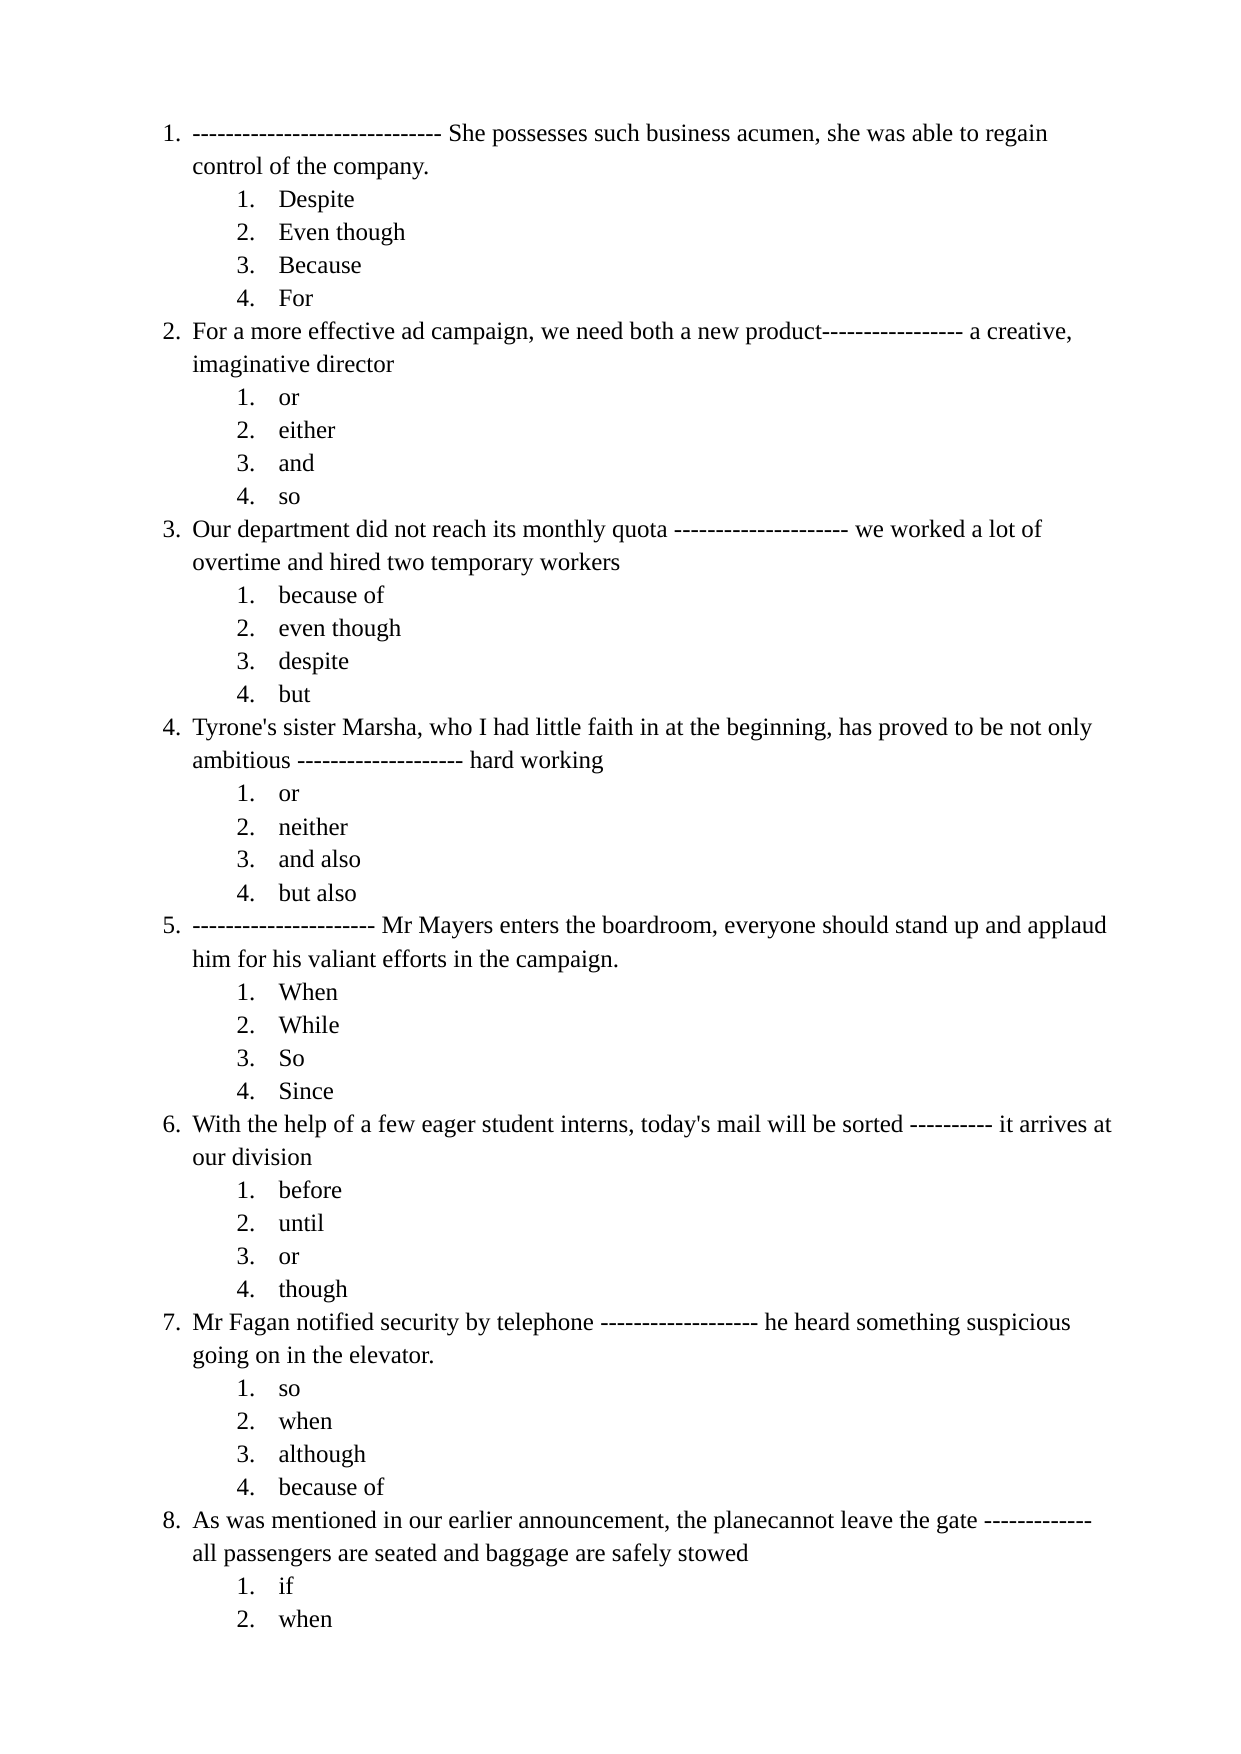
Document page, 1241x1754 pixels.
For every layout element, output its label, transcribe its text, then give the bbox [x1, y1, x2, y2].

list ------------------------------ She possesses such business acumen, she was able to regain control of the company. [162, 118, 1122, 180]
list and also [236, 844, 1122, 873]
list Mr Fagan notified security by telephone ------------------- he heard something suspicious going on in the elevator. [162, 1307, 1122, 1369]
list or [236, 1241, 1122, 1269]
list when [236, 1604, 1122, 1633]
list even though [236, 613, 1122, 642]
list and [236, 448, 1122, 477]
list when [236, 1406, 1122, 1435]
list so [236, 1373, 1122, 1402]
list neither [236, 812, 1122, 840]
list though [236, 1274, 1122, 1303]
list With the help of a few eager student interns, today's mail will be sorted ---------- it arrives at our division [162, 1109, 1122, 1171]
list despite [236, 646, 1122, 675]
list either [236, 415, 1122, 444]
list While [236, 1010, 1122, 1038]
list or [236, 382, 1122, 411]
list Tyrone's sister Marsha, who I had little faith in at the beginning, has proved to be not only ambitious -------------------- hard working [162, 712, 1122, 774]
list Despite [236, 184, 1122, 213]
list Since [236, 1076, 1122, 1104]
list For a more effective ad campaign, we need both a new product----------------- a creative, imaginative director [162, 316, 1122, 378]
list When [236, 977, 1122, 1005]
list if [236, 1571, 1122, 1600]
list until [236, 1208, 1122, 1237]
list because of [236, 1472, 1122, 1501]
list or [236, 778, 1122, 807]
list because of [236, 580, 1122, 609]
list Because [236, 250, 1122, 279]
list so [236, 481, 1122, 510]
list although [236, 1439, 1122, 1468]
list Even though [236, 217, 1122, 246]
list As was mentioned in our earlier announcement, the planecannot leave the gate ------------- all passengers are seated and baggage are safely stowed [162, 1505, 1122, 1567]
list Our department did not reach its monthly quota --------------------- we worked a lot of overtime and hired two temporary workers [162, 514, 1122, 576]
list before [236, 1175, 1122, 1203]
list but [236, 679, 1122, 708]
list but also [236, 878, 1122, 906]
list For [236, 283, 1122, 312]
list So [236, 1043, 1122, 1071]
list ---------------------- Mr Mayers enters the boardroom, everyone should stand up and applaud him for his valiant efforts in the campaign. [162, 911, 1122, 972]
